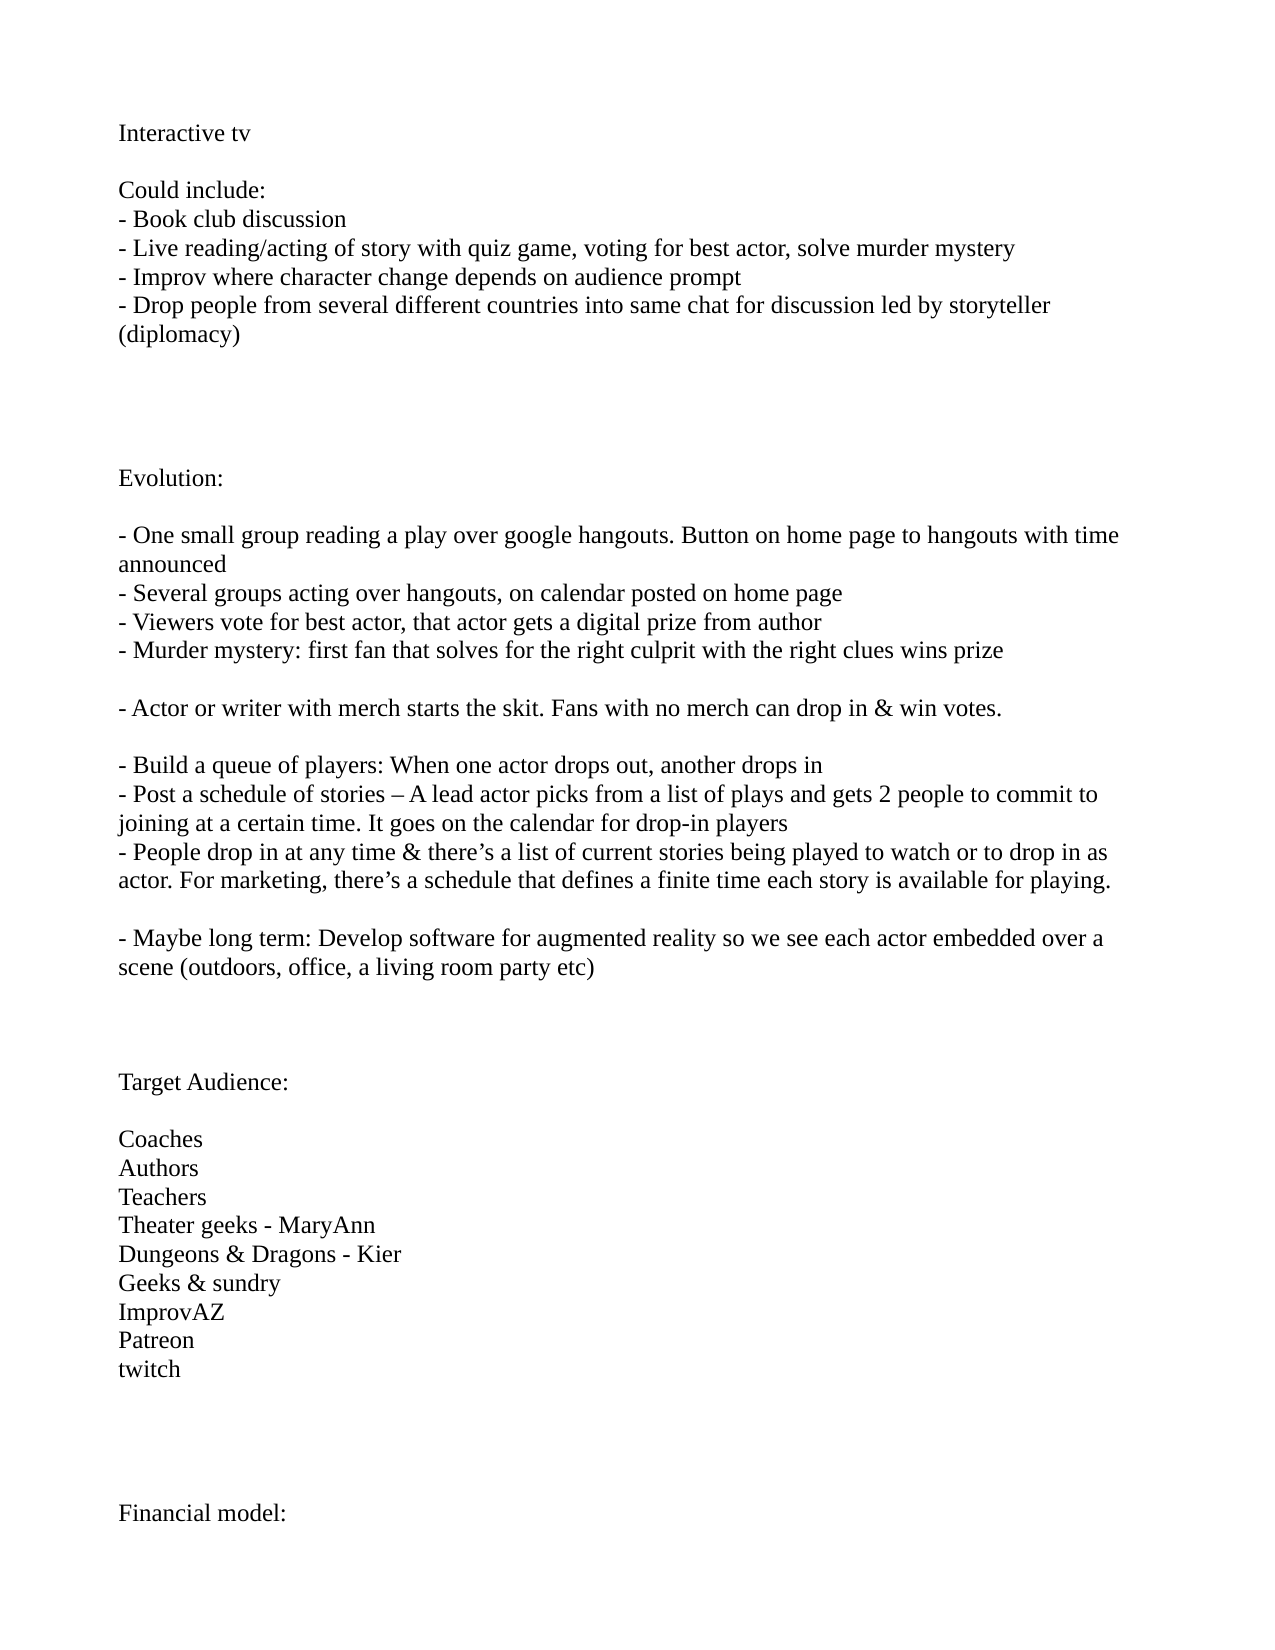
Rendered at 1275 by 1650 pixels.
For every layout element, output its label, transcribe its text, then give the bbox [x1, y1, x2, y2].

text twitch [118, 1354, 1157, 1383]
text - Drop people from several different countries into same chat for discussion led by storyteller (diplomacy) [118, 291, 1157, 348]
text - Improv where character change depends on audience prompt [118, 262, 1157, 291]
text Coaches [118, 1124, 1157, 1153]
text Patreon [118, 1326, 1157, 1354]
text - People drop in at any time & there’s a list of current stories being played to watch or to drop in as actor. For marketing, there’s a schedule that defines a finite time each story is available for playing. [118, 837, 1157, 894]
text Authors [118, 1153, 1157, 1182]
text - Post a schedule of stories – A lead actor picks from a list of plays and gets 2 people to commit to joining at a certain time. It goes on the calendar for drop-in players [118, 779, 1157, 837]
text - Viewers vote for best actor, that actor gets a digital prize from author [118, 607, 1157, 636]
text - Build a queue of players: When one actor drops out, another drops in [118, 751, 1157, 779]
text Geeks & sundry [118, 1268, 1157, 1297]
text Evolution: [118, 463, 1157, 492]
text - Actor or writer with merch starts the skit. Fans with no merch can drop in & win votes. [118, 693, 1157, 722]
text ImprovAZ [118, 1297, 1157, 1326]
text - Live reading/acting of story with quiz game, voting for best actor, solve murder mystery [118, 233, 1157, 262]
text Financial model: [118, 1498, 1157, 1527]
text - Book club discussion [118, 204, 1157, 233]
text - Murder mystery: first fan that solves for the right culprit with the right clues wins prize [118, 636, 1157, 664]
text Theater geeks - MaryAnn [118, 1211, 1157, 1239]
text Target Audience: [118, 1067, 1157, 1096]
text Could include: [118, 176, 1157, 204]
text - Several groups acting over hangouts, on calendar posted on home page [118, 578, 1157, 607]
text Teachers [118, 1182, 1157, 1211]
text Interactive tv [118, 118, 1157, 147]
text - Maybe long term: Develop software for augmented reality so we see each actor embedded over a scene (outdoors, office, a living room party etc) [118, 923, 1157, 981]
text Dungeons & Dragons - Kier [118, 1239, 1157, 1268]
text - One small group reading a play over google hangouts. Button on home page to hangouts with time announced [118, 521, 1157, 578]
